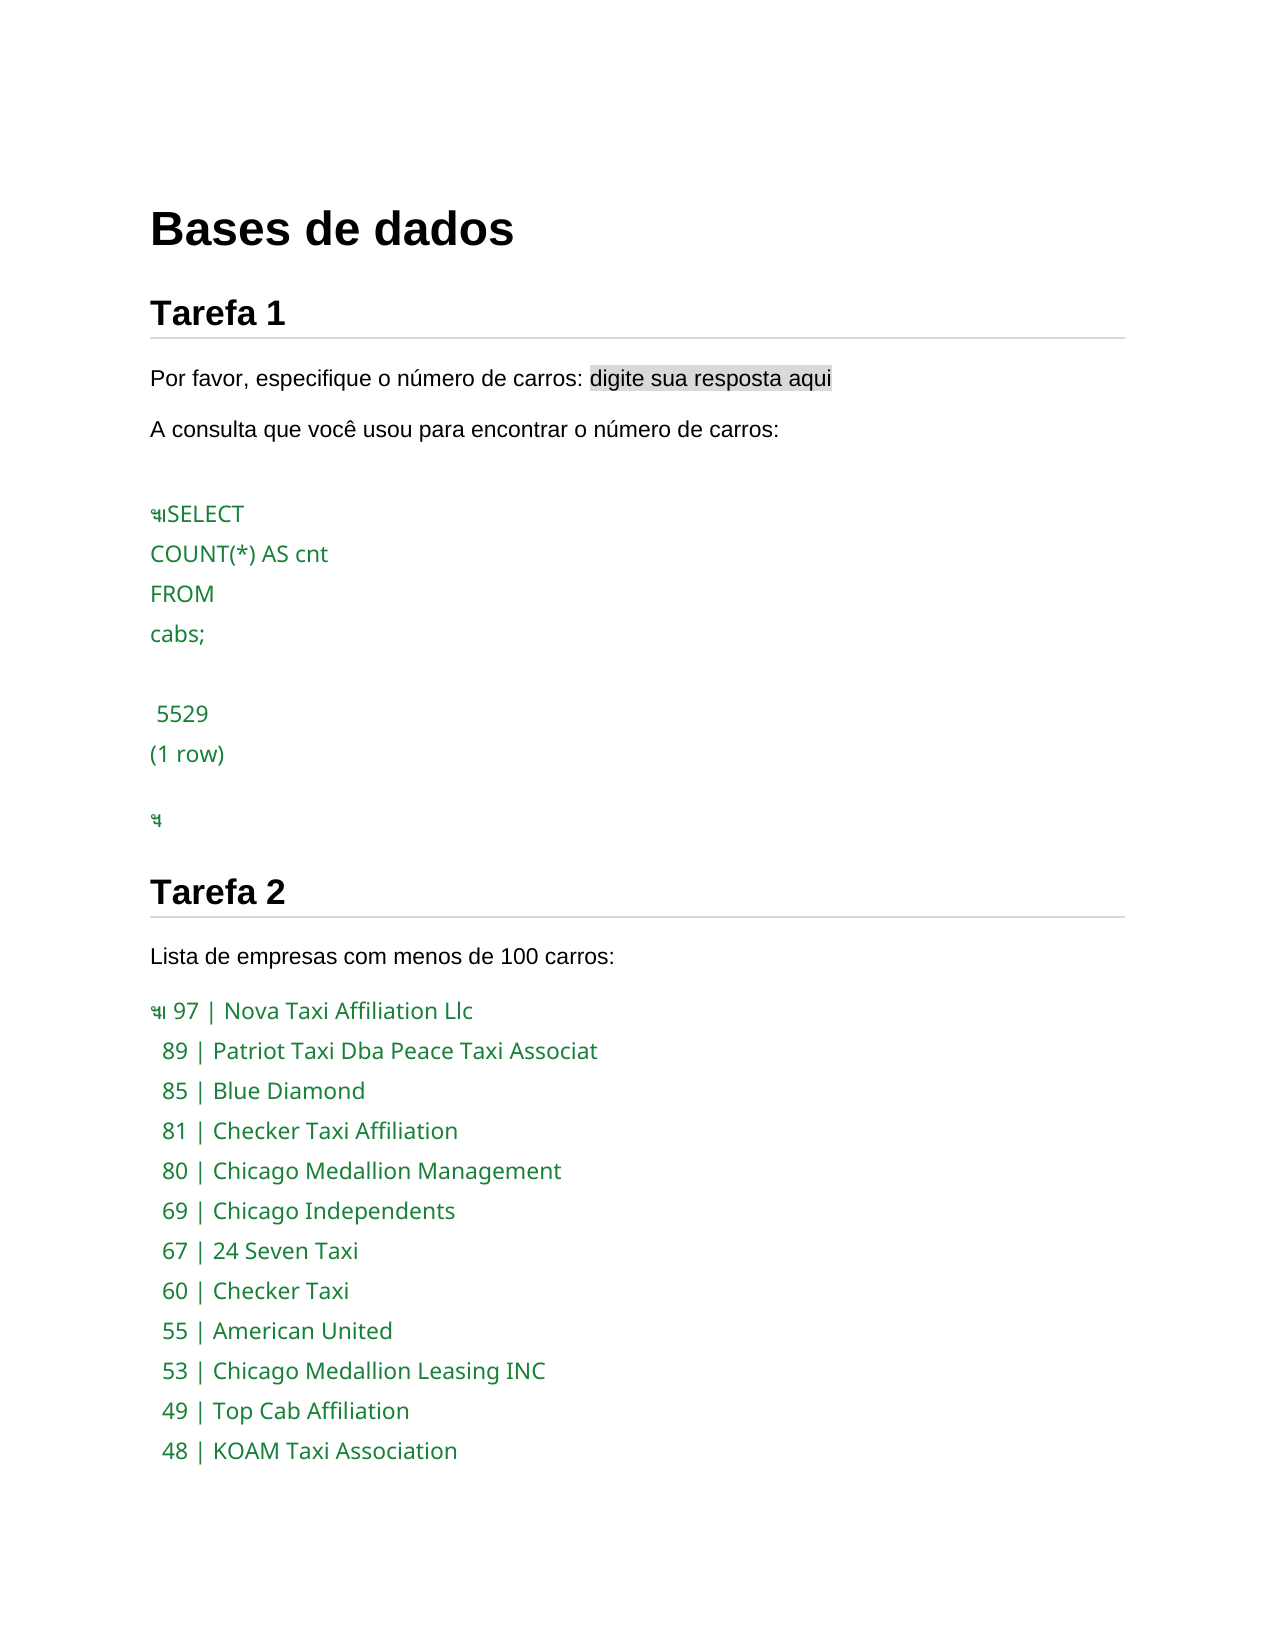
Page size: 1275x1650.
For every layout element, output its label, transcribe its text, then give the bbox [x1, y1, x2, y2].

text 80 | Chicago Medallion Management [150, 1154, 1125, 1186]
text 69 | Chicago Independents [150, 1194, 1125, 1226]
text A consulta que você usou para encontrar o número de carros: [150, 416, 1125, 442]
text 81 | Checker Taxi Affiliation [150, 1114, 1125, 1146]
text 89 | Patriot Taxi Dba Peace Taxi Associat [150, 1034, 1125, 1066]
text 60 | Checker Taxi [150, 1274, 1125, 1306]
text 49 | Top Cab Affiliation [150, 1394, 1125, 1426]
text  97 | Nova Taxi Affiliation Llc [150, 994, 1125, 1026]
text 53 | Chicago Medallion Leasing INC [150, 1354, 1125, 1386]
text (1 row) [150, 737, 1125, 769]
text Por favor, especifique o número de carros: digite sua resposta aqui [150, 364, 1125, 391]
text 55 | American United [150, 1314, 1125, 1346]
text cabs; [150, 617, 1125, 649]
text 5529 [150, 697, 1125, 729]
subtitle Tarefa 1 [150, 293, 1125, 337]
text Lista de empresas com menos de 100 carros: [150, 943, 1125, 969]
subtitle Tarefa 2 [150, 871, 1125, 916]
text SELECT [150, 497, 1125, 529]
subtitle Bases de dados [150, 200, 1125, 255]
text  [150, 802, 1125, 834]
text 85 | Blue Diamond [150, 1074, 1125, 1106]
text FROM [150, 577, 1125, 609]
text 48 | KOAM Taxi Association [150, 1434, 1125, 1466]
text COUNT(*) AS cnt [150, 537, 1125, 569]
text 67 | 24 Seven Taxi [150, 1234, 1125, 1266]
